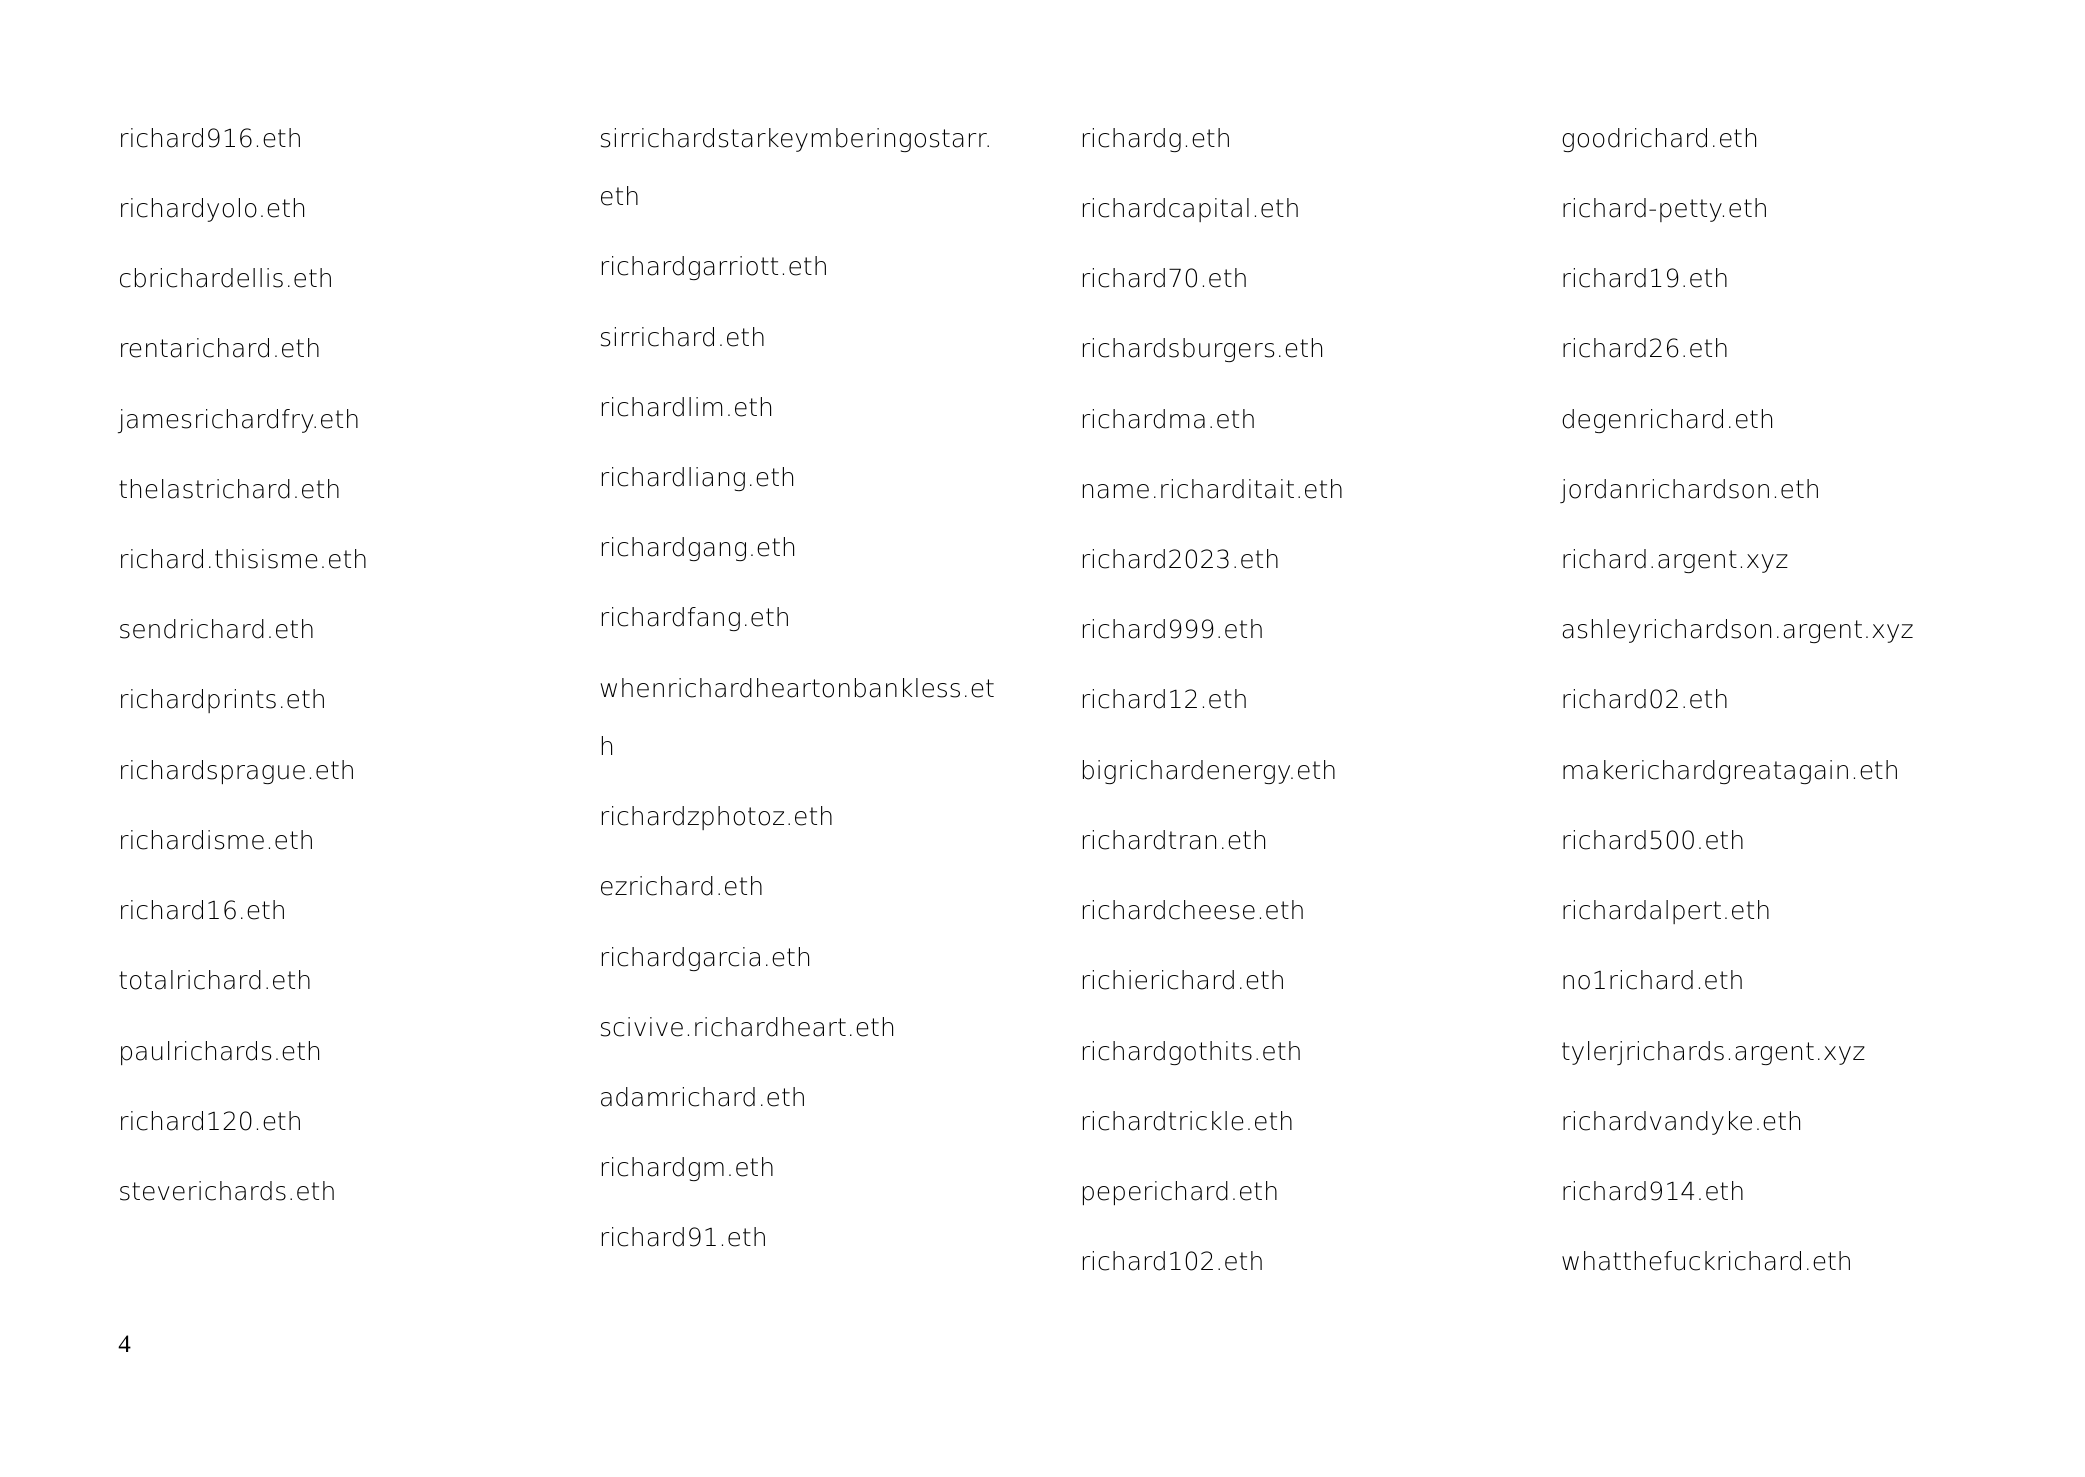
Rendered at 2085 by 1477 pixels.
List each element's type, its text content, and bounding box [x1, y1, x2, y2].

text richard914.eth [1561, 1177, 1967, 1206]
text richardtrickle.eth [1080, 1107, 1486, 1136]
text richard16.eth [118, 896, 524, 926]
text tylerjrichards.argent.xyz [1561, 1037, 1967, 1066]
text whenrichardheartonbankless.eth [599, 674, 1005, 761]
text richardliang.eth [599, 463, 1005, 492]
text richardlim.eth [599, 393, 1005, 422]
text jordanrichardson.eth [1561, 475, 1967, 504]
text richardgarcia.eth [599, 943, 1005, 972]
text richardisme.eth [118, 826, 524, 855]
text richard916.eth [118, 124, 524, 153]
text richardyolo.eth [118, 194, 524, 223]
text paulrichards.eth [118, 1037, 524, 1066]
text jamesrichardfry.eth [118, 405, 524, 434]
text richard120.eth [118, 1107, 524, 1136]
text scivive.richardheart.eth [599, 1013, 1005, 1042]
text totalrichard.eth [118, 967, 524, 996]
text richard999.eth [1080, 616, 1486, 645]
text richardalpert.eth [1561, 896, 1967, 926]
text richard500.eth [1561, 826, 1967, 855]
text richard19.eth [1561, 264, 1967, 294]
text richardfang.eth [599, 604, 1005, 633]
text richardg.eth [1080, 124, 1486, 153]
text richardtran.eth [1080, 826, 1486, 855]
text richard12.eth [1080, 686, 1486, 715]
text richard.thisisme.eth [118, 545, 524, 574]
text rentarichard.eth [118, 335, 524, 364]
text richierichard.eth [1080, 967, 1486, 996]
text richardgarriott.eth [599, 253, 1005, 282]
text richardcapital.eth [1080, 194, 1486, 223]
text richard26.eth [1561, 335, 1967, 364]
text richardsprague.eth [118, 756, 524, 785]
text goodrichard.eth [1561, 124, 1967, 153]
text richardma.eth [1080, 405, 1486, 434]
text richard91.eth [599, 1224, 1005, 1253]
text adamrichard.eth [599, 1083, 1005, 1112]
text ashleyrichardson.argent.xyz [1561, 616, 1967, 645]
text cbrichardellis.eth [118, 264, 524, 294]
text richardgang.eth [599, 533, 1005, 563]
text richard102.eth [1080, 1247, 1486, 1277]
text steverichards.eth [118, 1177, 524, 1206]
text makerichardgreatagain.eth [1561, 756, 1967, 785]
text whatthefuckrichard.eth [1561, 1247, 1967, 1277]
text richardgothits.eth [1080, 1037, 1486, 1066]
text sirrichard.eth [599, 323, 1005, 352]
text thelastrichard.eth [118, 475, 524, 504]
text richardsburgers.eth [1080, 335, 1486, 364]
text bigrichardenergy.eth [1080, 756, 1486, 785]
text richard2023.eth [1080, 545, 1486, 574]
text peperichard.eth [1080, 1177, 1486, 1206]
text sendrichard.eth [118, 616, 524, 645]
text richardvandyke.eth [1561, 1107, 1967, 1136]
text richard70.eth [1080, 264, 1486, 294]
text richard02.eth [1561, 686, 1967, 715]
text ezrichard.eth [599, 873, 1005, 902]
text no1richard.eth [1561, 967, 1967, 996]
text richardcheese.eth [1080, 896, 1486, 926]
text sirrichardstarkeymberingostarr.eth [599, 124, 1005, 212]
text degenrichard.eth [1561, 405, 1967, 434]
text richard-petty.eth [1561, 194, 1967, 223]
text richard.argent.xyz [1561, 545, 1967, 574]
text richardgm.eth [599, 1153, 1005, 1183]
text richardzphotoz.eth [599, 802, 1005, 832]
text richardprints.eth [118, 686, 524, 715]
text name.richarditait.eth [1080, 475, 1486, 504]
